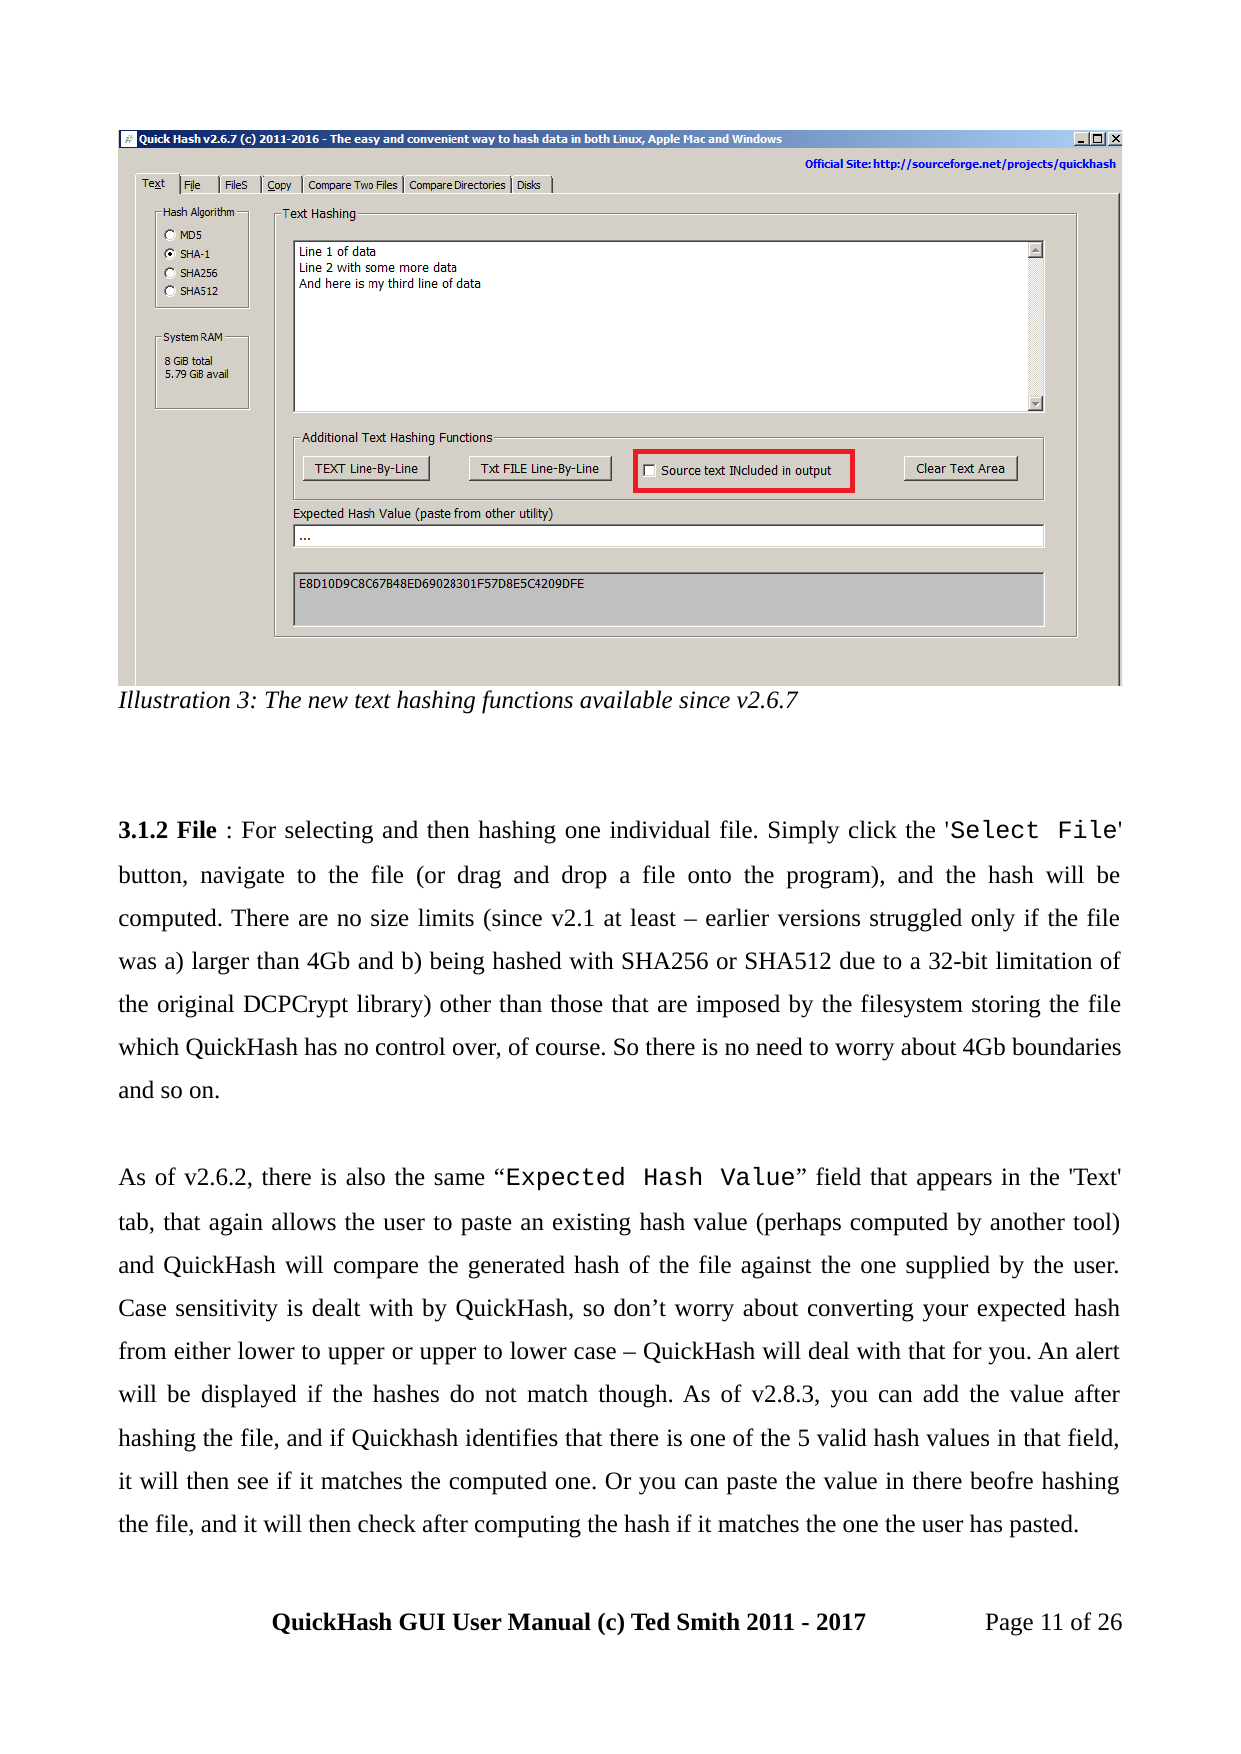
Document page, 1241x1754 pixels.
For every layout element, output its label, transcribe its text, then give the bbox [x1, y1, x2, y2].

text As of v2.6.2, there is also the same “Expected Hash Value” field that appears in the 'Text' tab, that again allows the user to paste an existing hash value (perhaps computed by another tool) and QuickHash will compare the generated hash of the file against the one supplied by the user. Case sensitivity is dealt with by QuickHash, so don’t worry about converting your expected hash from either lower to upper or upper to lower case – QuickHash will deal with that for you. An alert will be displayed if the hashes do not match though. As of v2.8.3, you can add the value after hashing the file, and if Quickhash identifies that there is one of the 5 valid hash values in that field, it will then see if it matches the computed one. Or you can paste the value in there beofre hashing the file, and it will then check after computing the hash if it matches the one the user has pasted. [118, 1162, 1122, 1538]
text 3.1.2 File : For selecting and then hashing one individual file. Simply click the 'Select File' button, navigate to the file (or drag and drop a file onto the program), and the hash will be computed. There are no size limits (since v2.1 at least – earlier versions struggled only if the file was a) larger than 4Gb and b) being hashed with SHA256 or SHA512 due to a 32-bit limitation of the original DCPCrypt library) other than those that are imposed by the filesystem storing the file which QuickHash has no control over, of course. So there is no need to worry about 4Gb boundaries and so on. [118, 815, 1122, 1104]
text Illustration 3: The new text hashing functions available since v2.6.7 [118, 686, 1122, 714]
picture [118, 130, 1123, 686]
